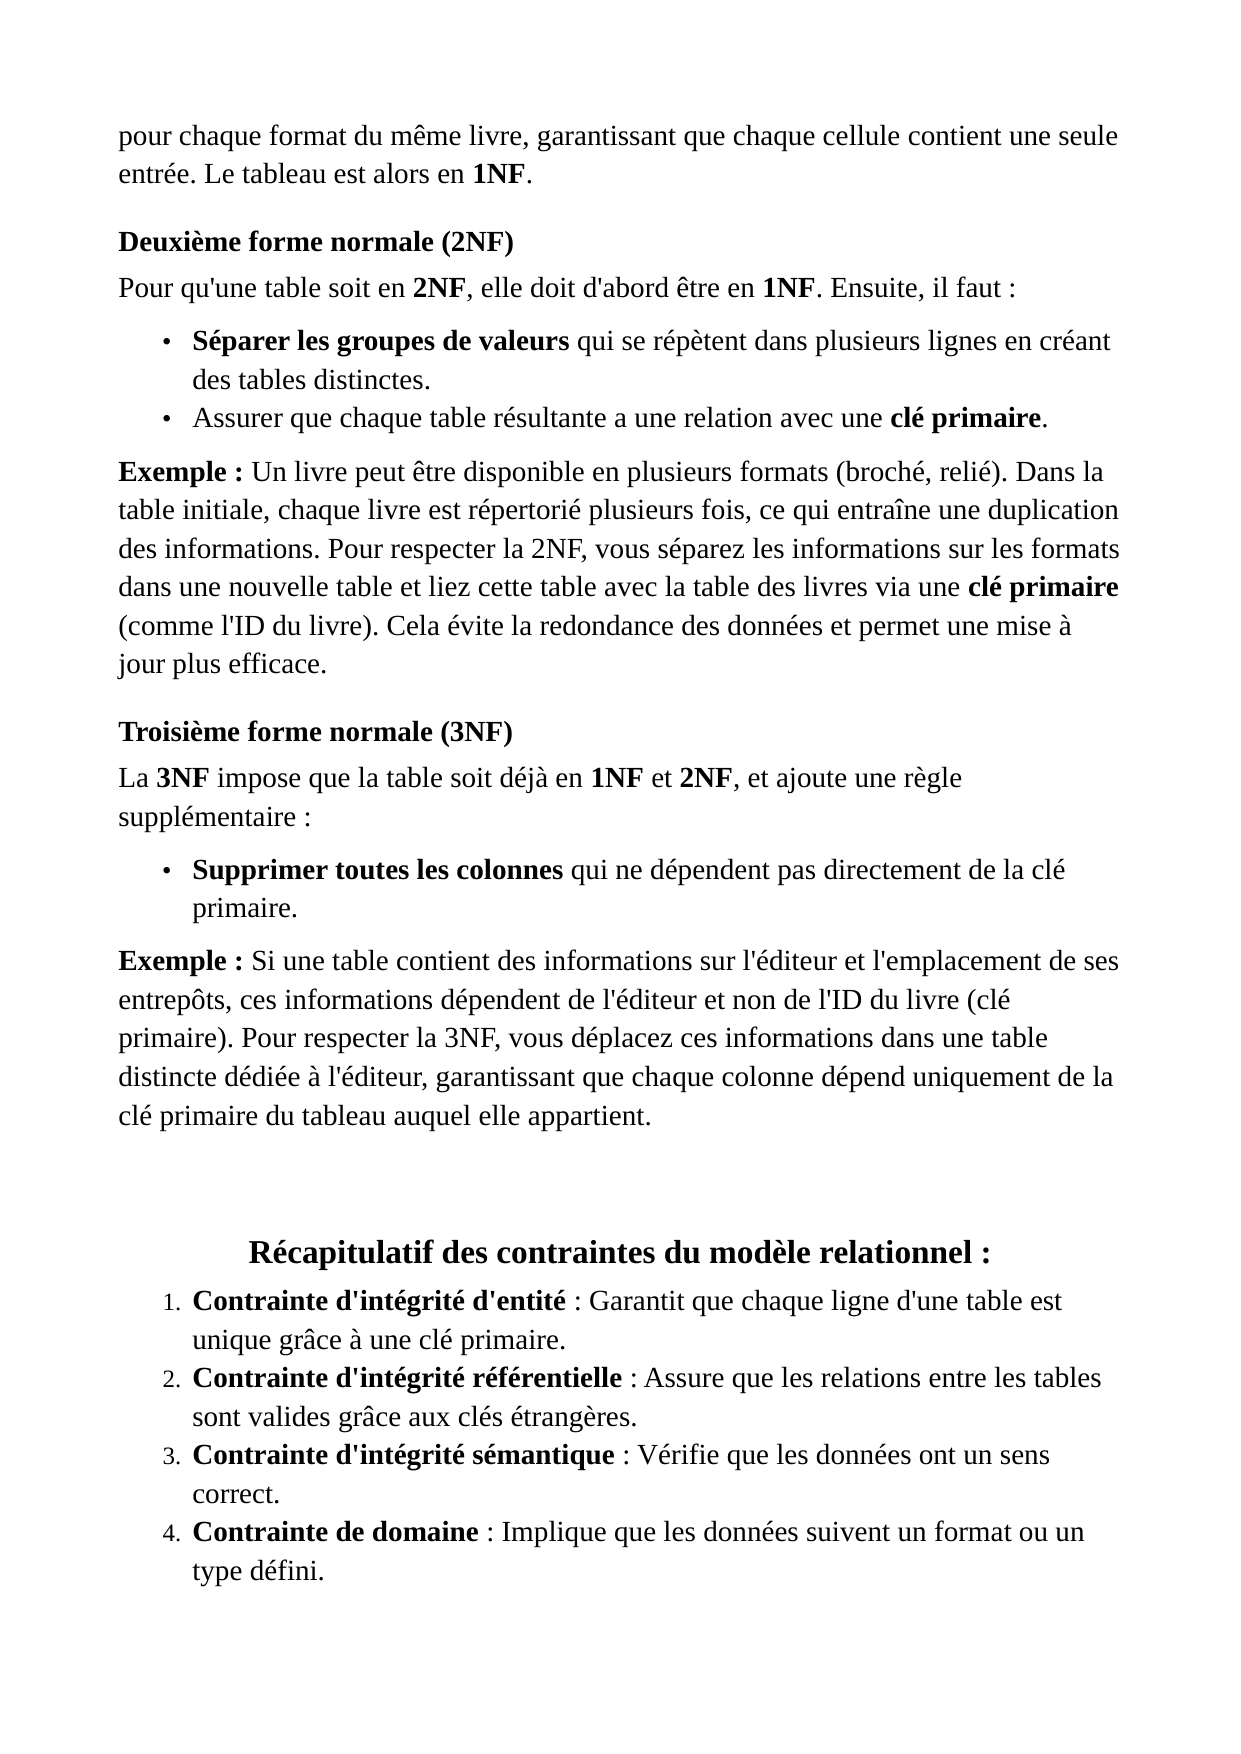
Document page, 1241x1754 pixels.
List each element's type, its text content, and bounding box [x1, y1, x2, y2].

list Séparer les groupes de valeurs qui se répètent dans plusieurs lignes en créant des tables distinctes. [162, 323, 1122, 396]
text Exemple : Un livre peut être disponible en plusieurs formats (broché, relié). Dans la table initiale, chaque livre est répertorié plusieurs fois, ce qui entraîne une duplication des informations. Pour respecter la 2NF, vous séparez les informations sur les formats dans une nouvelle table et liez cette table avec la table des livres via une clé primaire (comme l'ID du livre). Cela évite la redondance des données et permet une mise à jour plus efficace. [118, 454, 1122, 680]
subtitle Deuxième forme normale (2NF) [118, 224, 1122, 258]
text pour chaque format du même livre, garantissant que chaque cellule contient une seule entrée. Le tableau est alors en 1NF. [118, 118, 1122, 190]
list Assurer que chaque table résultante a une relation avec une clé primaire. [162, 401, 1122, 434]
subtitle Récapitulatif des contraintes du modèle relationnel : [118, 1232, 1122, 1271]
subtitle Troisième forme normale (3NF) [118, 714, 1122, 748]
list Contrainte d'intégrité d'entité : Garantit que chaque ligne d'une table est unique grâce à une clé primaire. [162, 1283, 1122, 1355]
list Supprimer toutes les colonnes qui ne dépendent pas directement de la clé primaire. [162, 852, 1122, 924]
text Pour qu'une table soit en 2NF, elle doit d'abord être en 1NF. Ensuite, il faut : [118, 270, 1122, 304]
text Exemple : Si une table contient des informations sur l'éditeur et l'emplacement de ses entrepôts, ces informations dépendent de l'éditeur et non de l'ID du livre (clé primaire). Pour respecter la 3NF, vous déplacez ces informations dans une table distincte dédiée à l'éditeur, garantissant que chaque colonne dépend uniquement de la clé primaire du tableau auquel elle appartient. [118, 943, 1122, 1131]
text La 3NF impose que la table soit déjà en 1NF et 2NF, et ajoute une règle supplémentaire : [118, 760, 1122, 832]
list Contrainte d'intégrité sémantique : Vérifie que les données ont un sens correct. [162, 1437, 1122, 1509]
list Contrainte d'intégrité référentielle : Assure que les relations entre les tables sont valides grâce aux clés étrangères. [162, 1360, 1122, 1432]
list Contrainte de domaine : Implique que les données suivent un format ou un type défini. [162, 1514, 1122, 1587]
